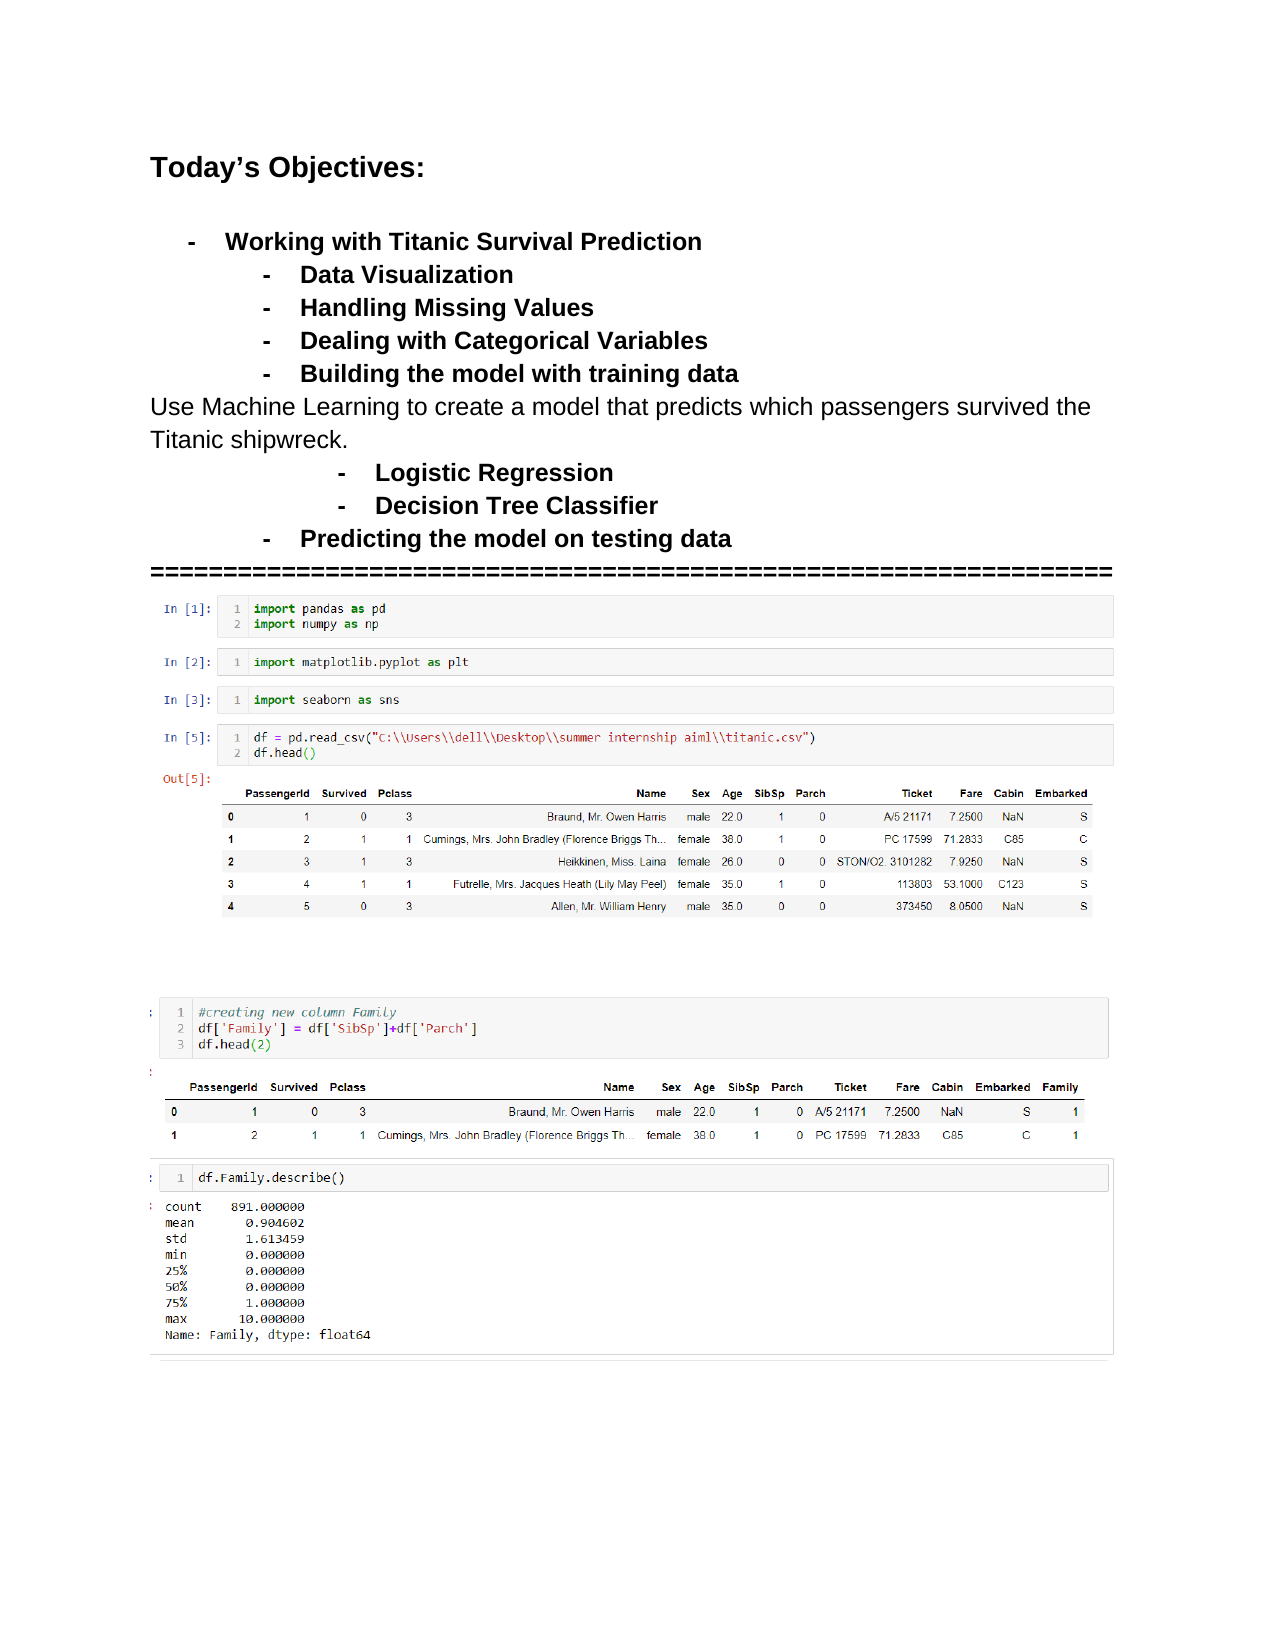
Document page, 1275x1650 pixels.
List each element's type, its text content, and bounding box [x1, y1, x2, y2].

text ================================================================== [150, 557, 1125, 586]
list Predicting the model on testing data [262, 524, 1125, 553]
list Logistic Regression [337, 458, 1125, 487]
list Data Visualization [262, 260, 1125, 289]
picture [150, 590, 1125, 928]
text Use Machine Learning to create a model that predicts which passengers survived the Titanic shipwreck. [150, 392, 1125, 454]
list Decision Tree Classifier [337, 491, 1125, 520]
text Today’s Objectives: [150, 150, 1125, 183]
list Working with Titanic Survival Prediction [187, 227, 1125, 256]
list Handling Missing Values [262, 293, 1125, 322]
list Dealing with Categorical Variables [262, 326, 1125, 355]
list Building the model with training data [262, 359, 1125, 388]
picture [150, 992, 1125, 1361]
